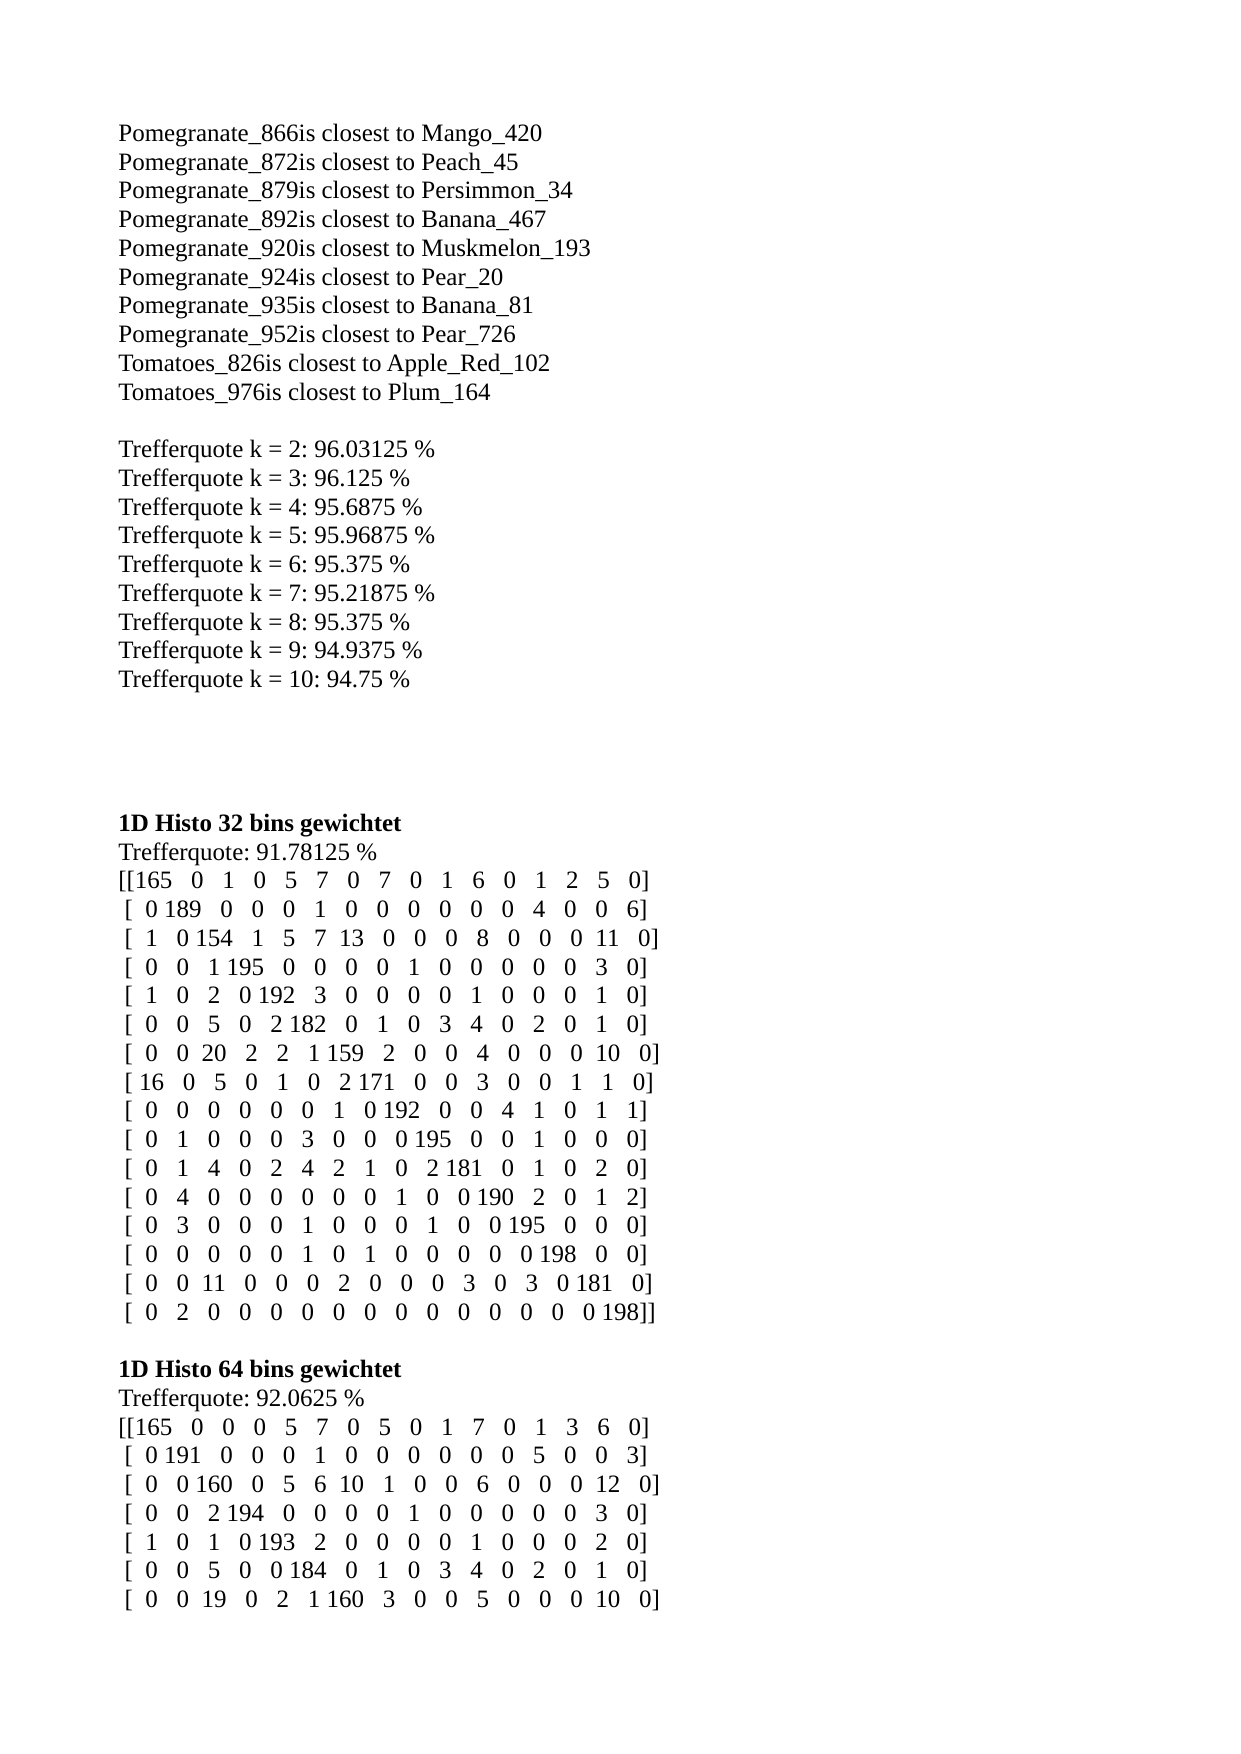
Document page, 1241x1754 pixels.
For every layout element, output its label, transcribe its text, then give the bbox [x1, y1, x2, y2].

text Trefferquote k = 3: 96.125 % [118, 463, 1122, 492]
text Pomegranate_924is closest to Pear_20 [118, 262, 1122, 291]
text [ 0 0 0 0 0 1 0 1 0 0 0 0 0 198 0 0] [118, 1239, 1122, 1268]
text [ 0 0 20 2 2 1 159 2 0 0 4 0 0 0 10 0] [118, 1038, 1122, 1067]
text 1D Histo 64 bins gewichtet [118, 1354, 1122, 1383]
text [ 0 0 11 0 0 0 2 0 0 0 3 0 3 0 181 0] [118, 1268, 1122, 1297]
text [ 1 0 1 0 193 2 0 0 0 0 1 0 0 0 2 0] [118, 1527, 1122, 1556]
text Tomatoes_976is closest to Plum_164 [118, 377, 1122, 406]
text Trefferquote k = 8: 95.375 % [118, 607, 1122, 636]
text [ 0 189 0 0 0 1 0 0 0 0 0 0 4 0 0 6] [118, 894, 1122, 923]
text Trefferquote: 92.0625 % [118, 1383, 1122, 1412]
text [ 0 0 5 0 2 182 0 1 0 3 4 0 2 0 1 0] [118, 1009, 1122, 1038]
text [ 0 0 2 194 0 0 0 0 1 0 0 0 0 0 3 0] [118, 1498, 1122, 1527]
text [ 0 4 0 0 0 0 0 0 1 0 0 190 2 0 1 2] [118, 1182, 1122, 1211]
text Pomegranate_935is closest to Banana_81 [118, 291, 1122, 319]
text [ 0 2 0 0 0 0 0 0 0 0 0 0 0 0 0 198]] [118, 1297, 1122, 1326]
text [ 0 0 19 0 2 1 160 3 0 0 5 0 0 0 10 0] [118, 1584, 1122, 1613]
text Pomegranate_920is closest to Muskmelon_193 [118, 233, 1122, 262]
text [ 0 0 5 0 0 184 0 1 0 3 4 0 2 0 1 0] [118, 1556, 1122, 1584]
text Trefferquote k = 2: 96.03125 % [118, 434, 1122, 463]
text Trefferquote: 91.78125 % [118, 837, 1122, 866]
text Trefferquote k = 7: 95.21875 % [118, 578, 1122, 607]
text Pomegranate_952is closest to Pear_726 [118, 319, 1122, 348]
text 1D Histo 32 bins gewichtet [118, 808, 1122, 837]
text [[165 0 1 0 5 7 0 7 0 1 6 0 1 2 5 0] [118, 866, 1122, 894]
text Pomegranate_866is closest to Mango_420 [118, 118, 1122, 147]
text Trefferquote k = 10: 94.75 % [118, 664, 1122, 693]
text Pomegranate_872is closest to Peach_45 [118, 147, 1122, 176]
text [[165 0 0 0 5 7 0 5 0 1 7 0 1 3 6 0] [118, 1412, 1122, 1441]
text Tomatoes_826is closest to Apple_Red_102 [118, 348, 1122, 377]
text Pomegranate_892is closest to Banana_467 [118, 204, 1122, 233]
text Trefferquote k = 6: 95.375 % [118, 549, 1122, 578]
text [ 0 1 4 0 2 4 2 1 0 2 181 0 1 0 2 0] [118, 1153, 1122, 1182]
text [ 0 3 0 0 0 1 0 0 0 1 0 0 195 0 0 0] [118, 1211, 1122, 1239]
text [ 0 191 0 0 0 1 0 0 0 0 0 0 5 0 0 3] [118, 1441, 1122, 1469]
text [ 0 0 160 0 5 6 10 1 0 0 6 0 0 0 12 0] [118, 1469, 1122, 1498]
text [ 0 0 0 0 0 0 1 0 192 0 0 4 1 0 1 1] [118, 1096, 1122, 1124]
text [ 1 0 154 1 5 7 13 0 0 0 8 0 0 0 11 0] [118, 923, 1122, 952]
text [ 1 0 2 0 192 3 0 0 0 0 1 0 0 0 1 0] [118, 981, 1122, 1009]
text Trefferquote k = 9: 94.9375 % [118, 636, 1122, 664]
text [ 0 1 0 0 0 3 0 0 0 195 0 0 1 0 0 0] [118, 1124, 1122, 1153]
text [ 16 0 5 0 1 0 2 171 0 0 3 0 0 1 1 0] [118, 1067, 1122, 1096]
text Trefferquote k = 5: 95.96875 % [118, 521, 1122, 549]
text Pomegranate_879is closest to Persimmon_34 [118, 176, 1122, 204]
text Trefferquote k = 4: 95.6875 % [118, 492, 1122, 521]
text [ 0 0 1 195 0 0 0 0 1 0 0 0 0 0 3 0] [118, 952, 1122, 981]
